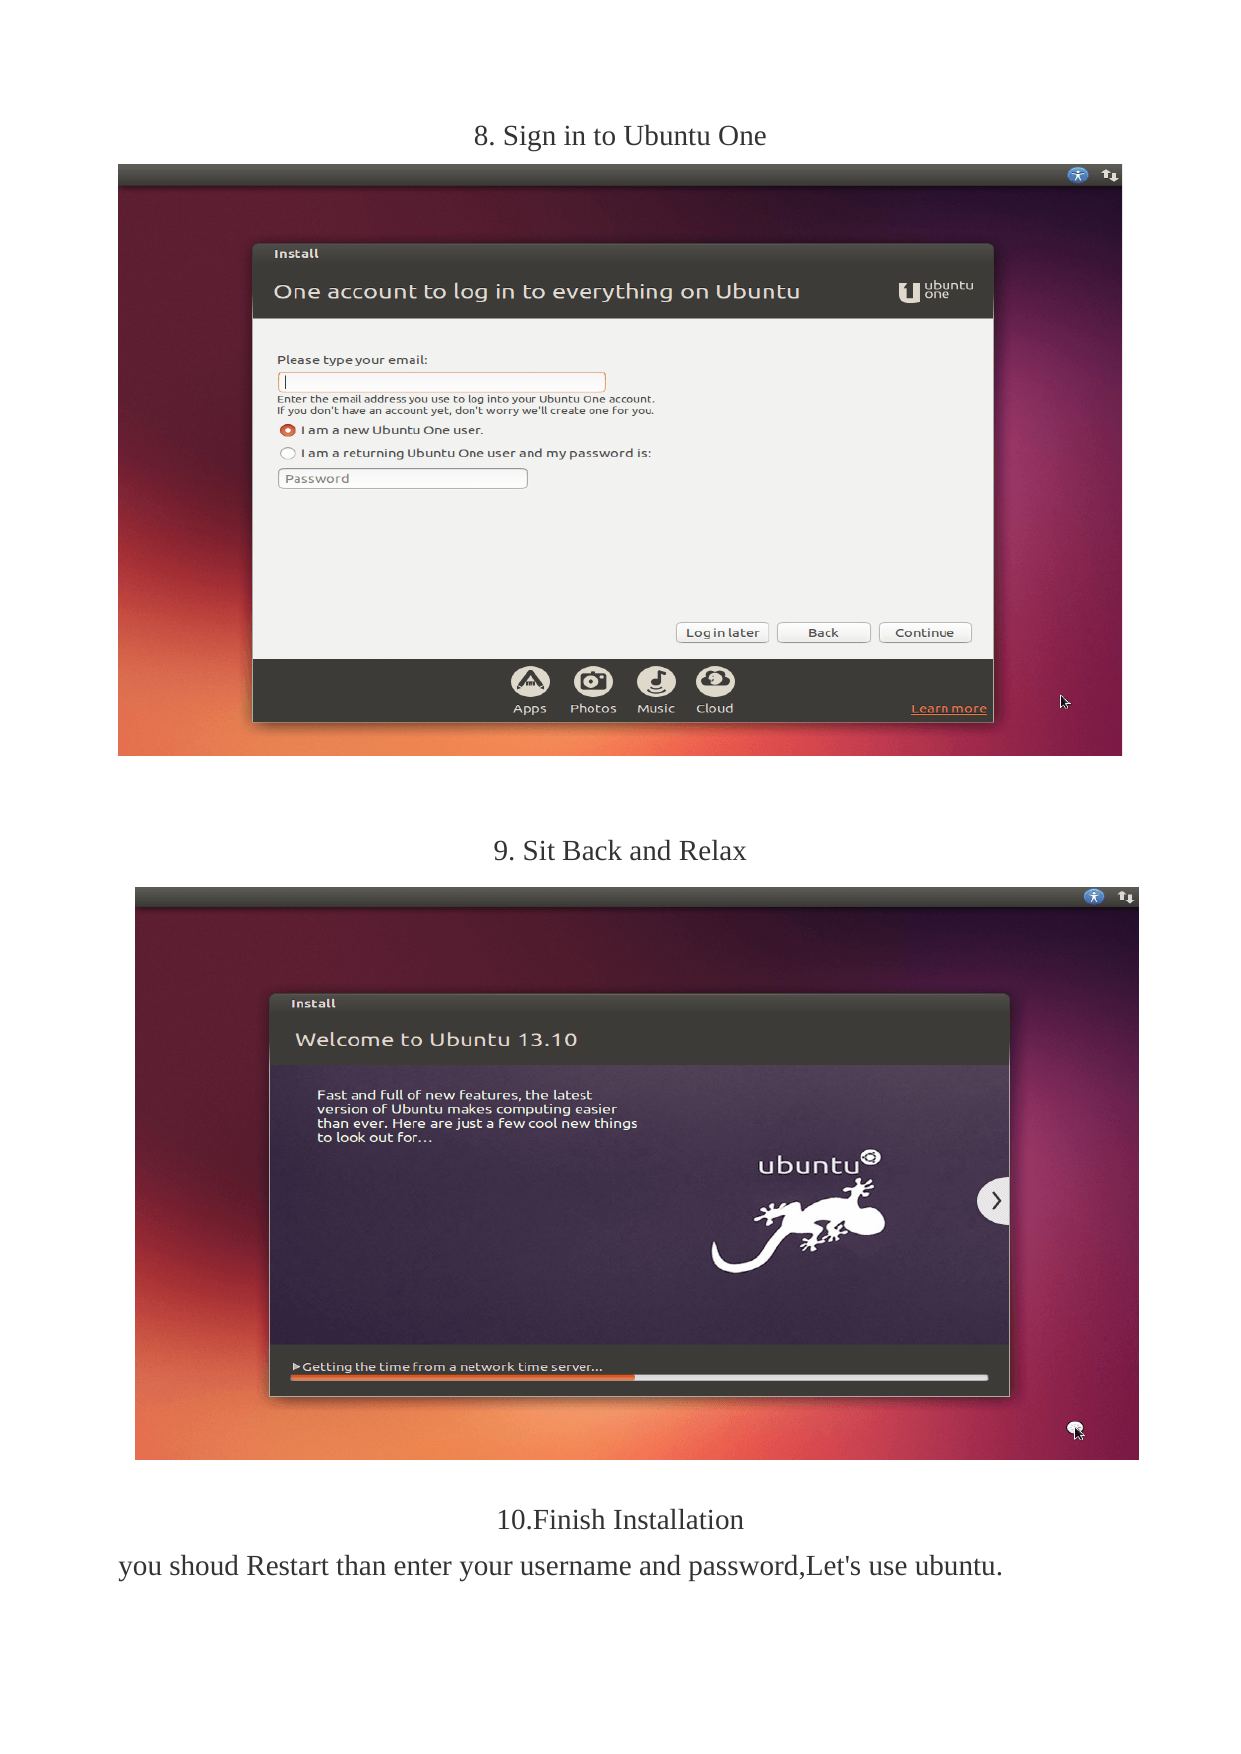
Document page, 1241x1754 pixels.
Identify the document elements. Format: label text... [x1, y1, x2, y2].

picture [118, 164, 1123, 756]
text you shoud Restart than enter your username and password,Let's use ubuntu. [118, 1548, 1122, 1581]
subtitle 8. Sign in to Ubuntu One [118, 118, 1122, 152]
picture [135, 887, 1139, 1460]
text 10.Finish Installation [118, 1502, 1122, 1535]
subtitle 9. Sit Back and Relax [118, 833, 1122, 867]
